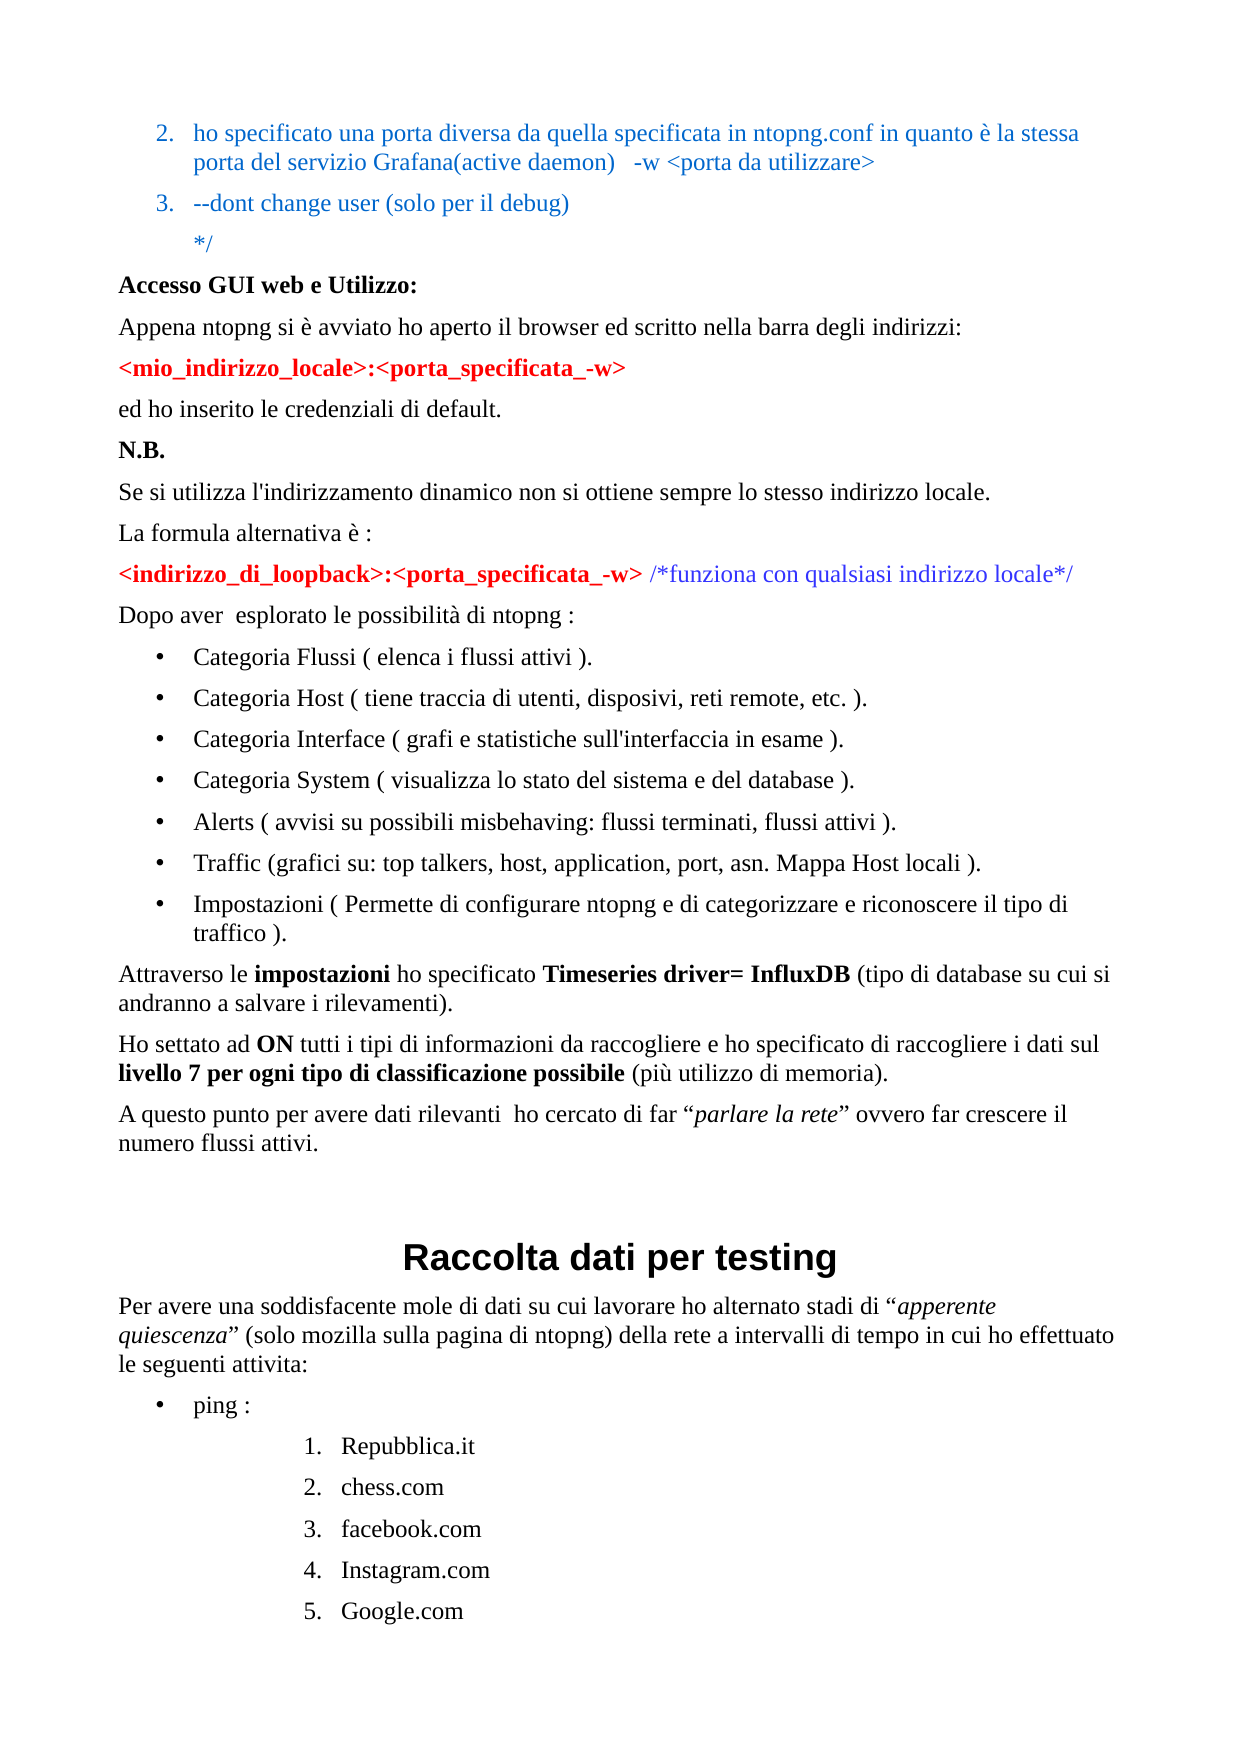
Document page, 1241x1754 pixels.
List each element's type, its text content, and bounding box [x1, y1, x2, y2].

list Categoria System ( visualizza lo stato del sistema e del database ). [156, 766, 1122, 794]
text Accesso GUI web e Utilizzo: [118, 271, 1122, 299]
text <indirizzo_di_loopback>:<porta_specificata_-w> /*funziona con qualsiasi indirizzo locale*/ [118, 559, 1122, 588]
text Dopo aver esplorato le possibilità di ntopng : [118, 601, 1122, 629]
list Alerts ( avvisi su possibili misbehaving: flussi terminati, flussi attivi ). [156, 807, 1122, 836]
list Instagram.com [303, 1555, 1122, 1584]
text La formula alternativa è : [118, 518, 1122, 547]
text Ho settato ad ON tutti i tipi di informazioni da raccogliere e ho specificato di raccogliere i dati sul livello 7 per ogni tipo di classificazione possibile (più utilizzo di memoria). [118, 1029, 1122, 1087]
text Appena ntopng si è avviato ho aperto il browser ed scritto nella barra degli indirizzi: [118, 312, 1122, 341]
text ed ho inserito le credenziali di default. [118, 394, 1122, 423]
list Categoria Flussi ( elenca i flussi attivi ). [156, 642, 1122, 671]
list */ [156, 229, 1122, 258]
list Repubblica.it [303, 1431, 1122, 1460]
list Impostazioni ( Permette di configurare ntopng e di categorizzare e riconoscere il tipo di traffico ). [156, 889, 1122, 947]
text A questo punto per avere dati rilevanti ho cercato di far “parlare la rete” ovvero far crescere il numero flussi attivi. [118, 1099, 1122, 1157]
text N.B. [118, 436, 1122, 464]
text <mio_indirizzo_locale>:<porta_specificata_-w> [118, 353, 1122, 382]
list chess.com [303, 1472, 1122, 1501]
text Per avere una soddisfacente mole di dati su cui lavorare ho alternato stadi di “apperente quiescenza” (solo mozilla sulla pagina di ntopng) della rete a intervalli di tempo in cui ho effettuato le seguenti attivita: [118, 1291, 1122, 1377]
list Google.com [303, 1596, 1122, 1625]
list ping : [156, 1390, 1122, 1419]
list facebook.com [303, 1514, 1122, 1542]
list --dont change user (solo per il debug) [156, 188, 1122, 217]
list Categoria Interface ( grafi e statistiche sull'interfaccia in esame ). [156, 724, 1122, 753]
title Raccolta dati per testing [118, 1236, 1122, 1279]
text Se si utilizza l'indirizzamento dinamico non si ottiene sempre lo stesso indirizzo locale. [118, 477, 1122, 506]
list Traffic (grafici su: top talkers, host, application, port, asn. Mappa Host locali ). [156, 848, 1122, 877]
text Attraverso le impostazioni ho specificato Timeseries driver= InfluxDB (tipo di database su cui si andranno a salvare i rilevamenti). [118, 959, 1122, 1017]
list Categoria Host ( tiene traccia di utenti, disposivi, reti remote, etc. ). [156, 683, 1122, 712]
list ho specificato una porta diversa da quella specificata in ntopng.conf in quanto è la stessa porta del servizio Grafana(active daemon) -w <porta da utilizzare> [156, 118, 1122, 176]
